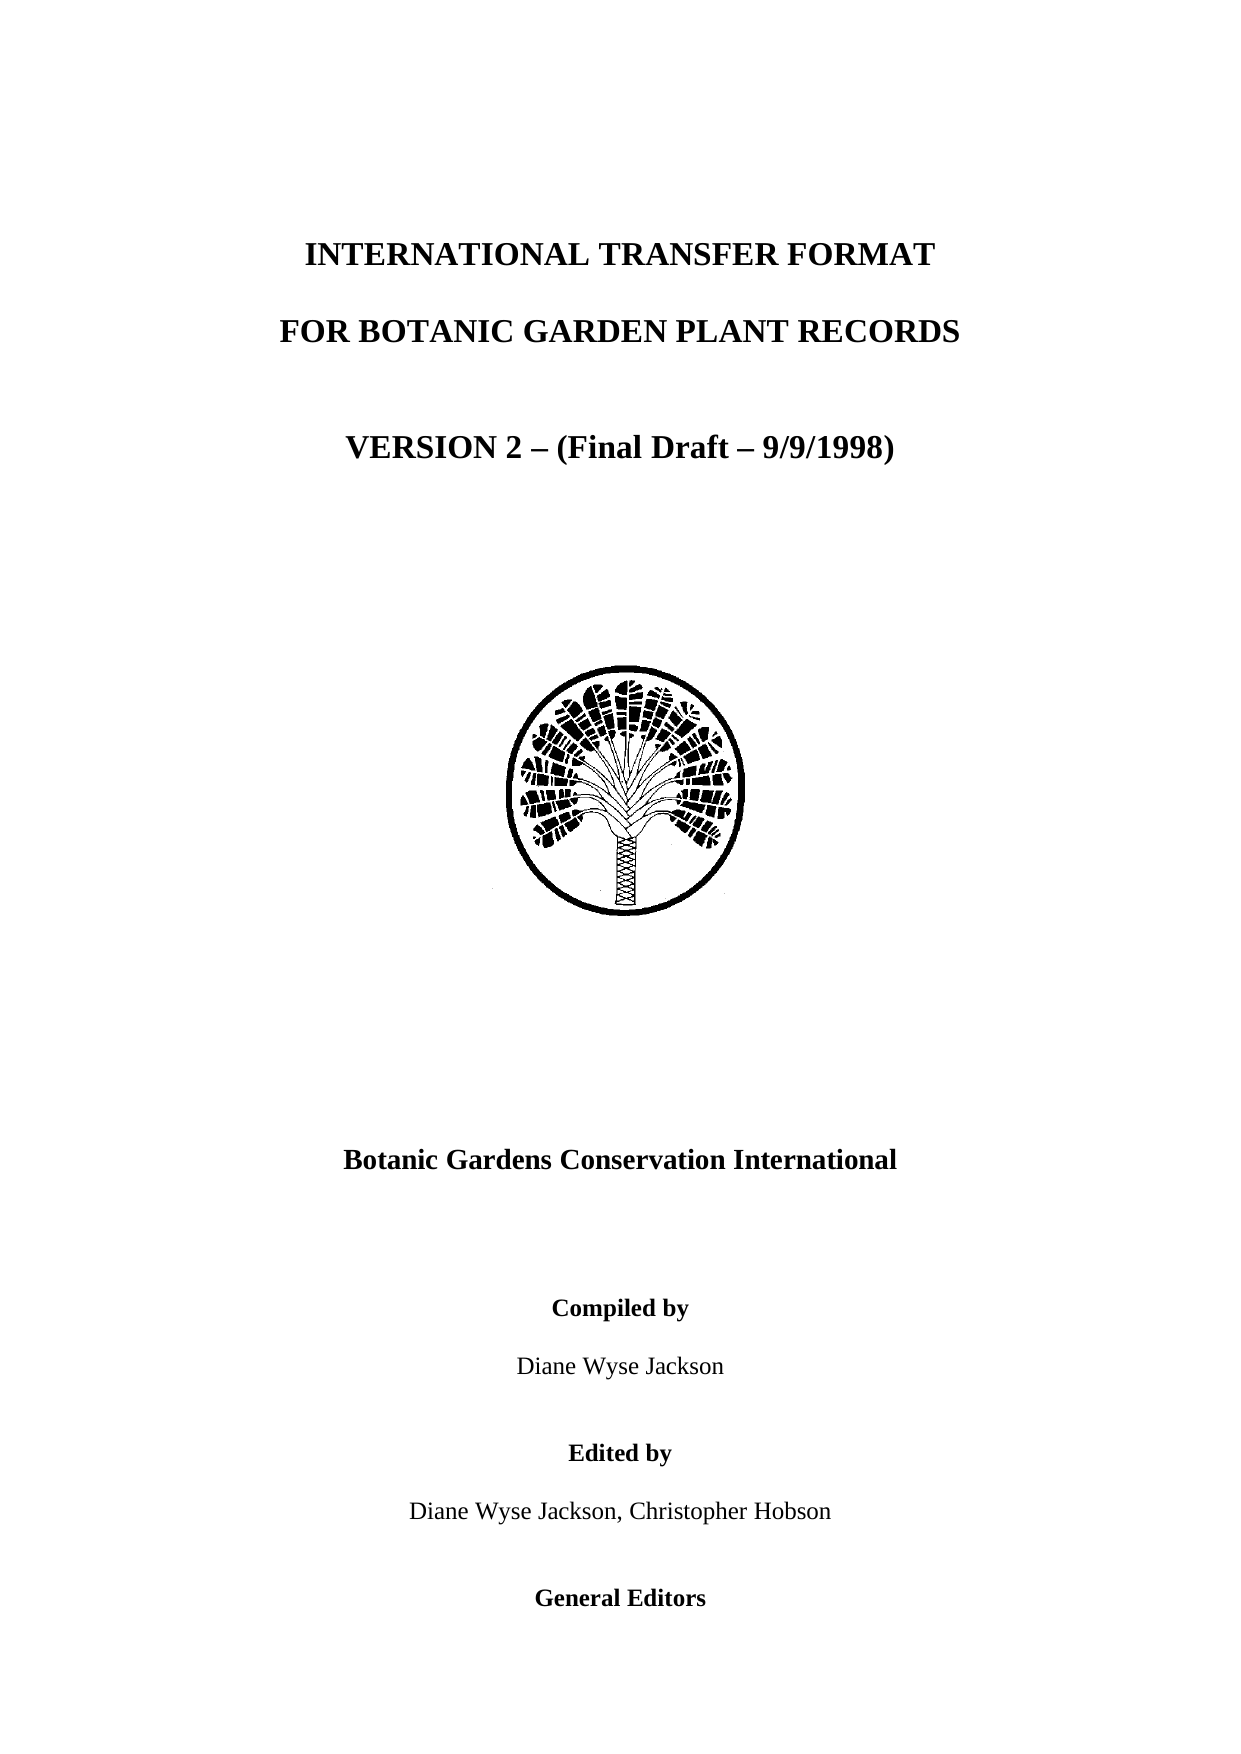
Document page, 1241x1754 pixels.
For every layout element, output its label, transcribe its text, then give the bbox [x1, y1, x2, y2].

text Diane Wyse Jackson [118, 1351, 1122, 1379]
text General Editors [118, 1583, 1122, 1612]
text Botanic Gardens Conservation International [118, 1143, 1122, 1176]
text VERSION 2 – (Final Draft – 9/9/1998) [118, 427, 1122, 465]
text Compiled by [118, 1292, 1122, 1321]
text FOR BOTANIC GARDEN PLANT RECORDS [118, 311, 1122, 350]
text INTERNATIONAL TRANSFER FORMAT [118, 234, 1122, 273]
text Diane Wyse Jackson, Christopher Hobson [118, 1496, 1122, 1525]
text Edited by [118, 1438, 1122, 1467]
